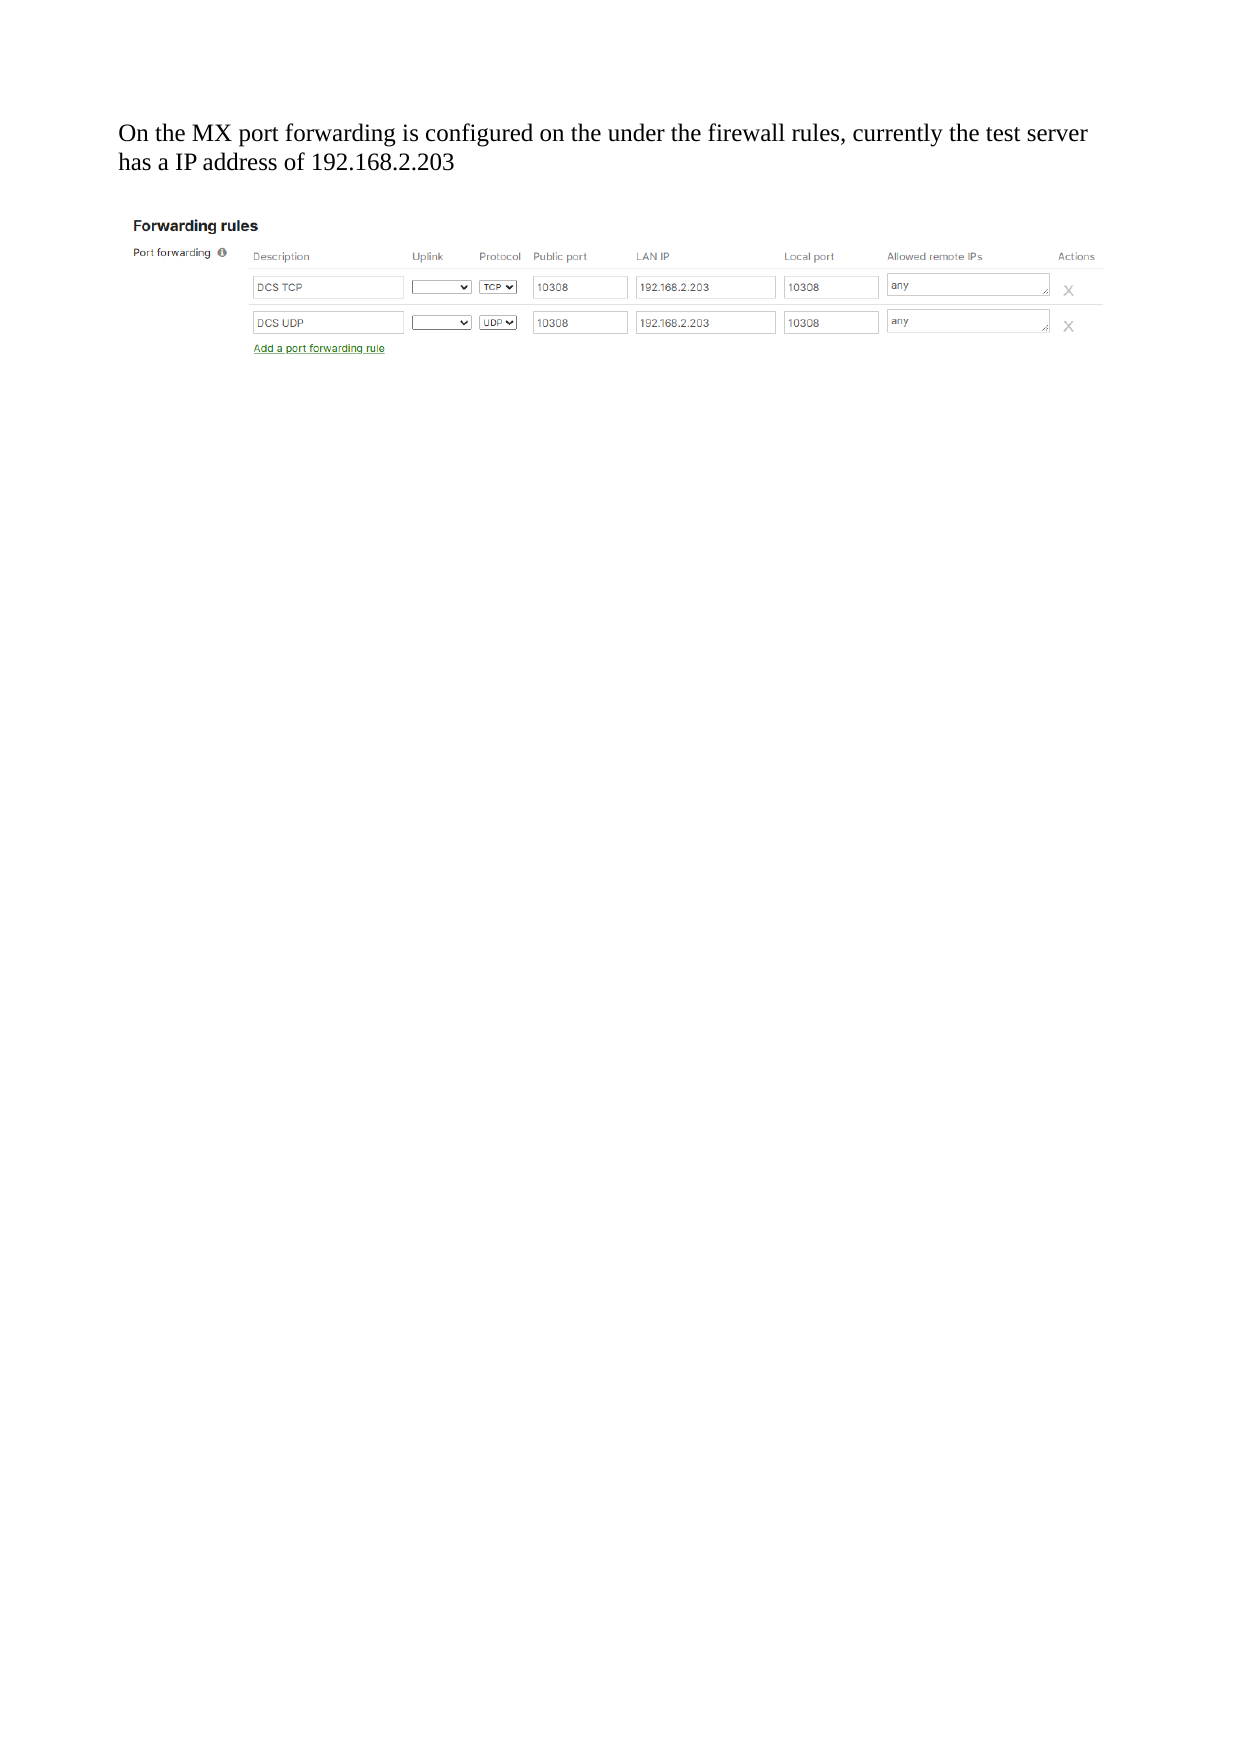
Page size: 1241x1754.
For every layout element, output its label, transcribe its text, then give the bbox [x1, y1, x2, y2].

picture [118, 204, 1123, 375]
text On the MX port forwarding is configured on the under the firewall rules, currently the test server has a IP address of 192.168.2.203 [118, 118, 1122, 176]
